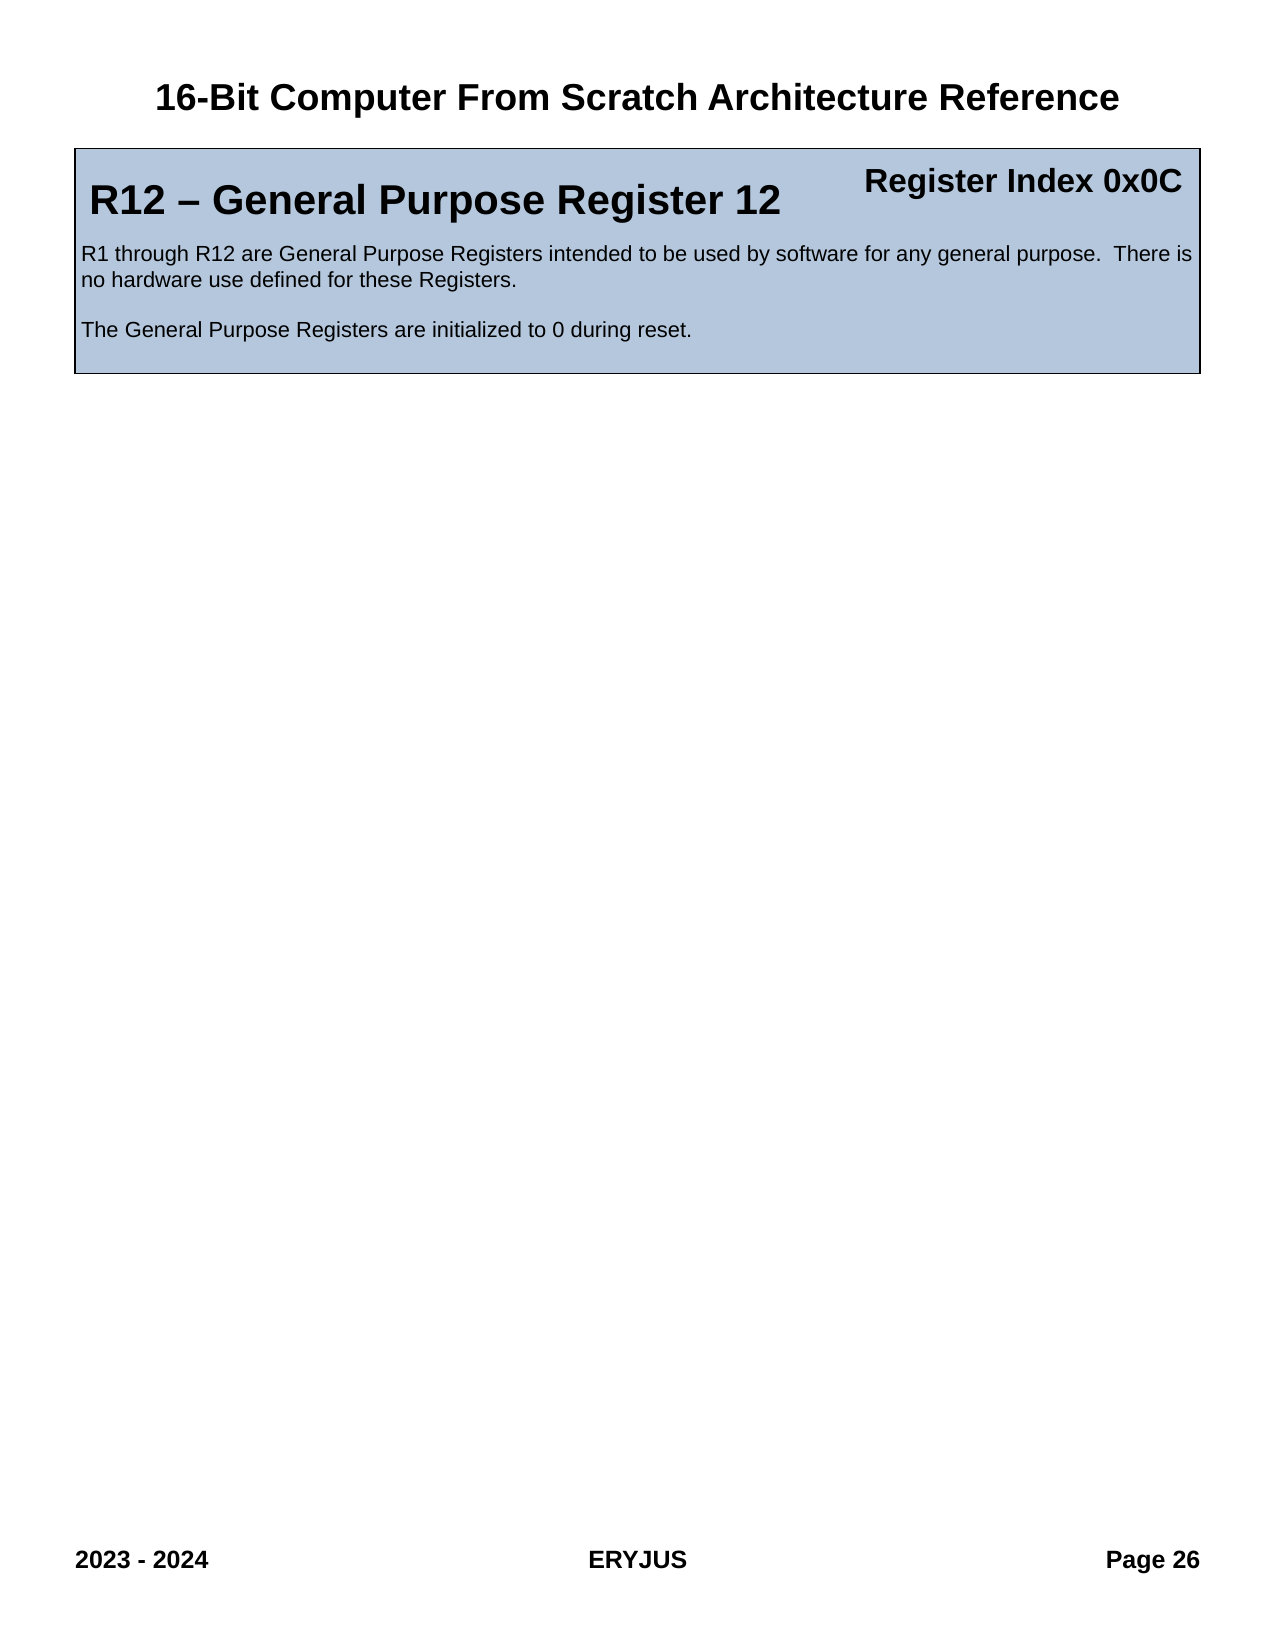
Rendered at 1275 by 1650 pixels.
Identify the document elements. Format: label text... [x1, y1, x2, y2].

table_header Register Index 0x0C [858, 155, 1194, 241]
table_header R12 – General Purpose Register 12 [83, 155, 858, 241]
table_header R1 through R12 are General Purpose Registers intended to be used by software for any general purpose. There is no hardware use defined for these Registers. The General Purpose Registers are initialized to 0 during reset. [76, 149, 1199, 373]
